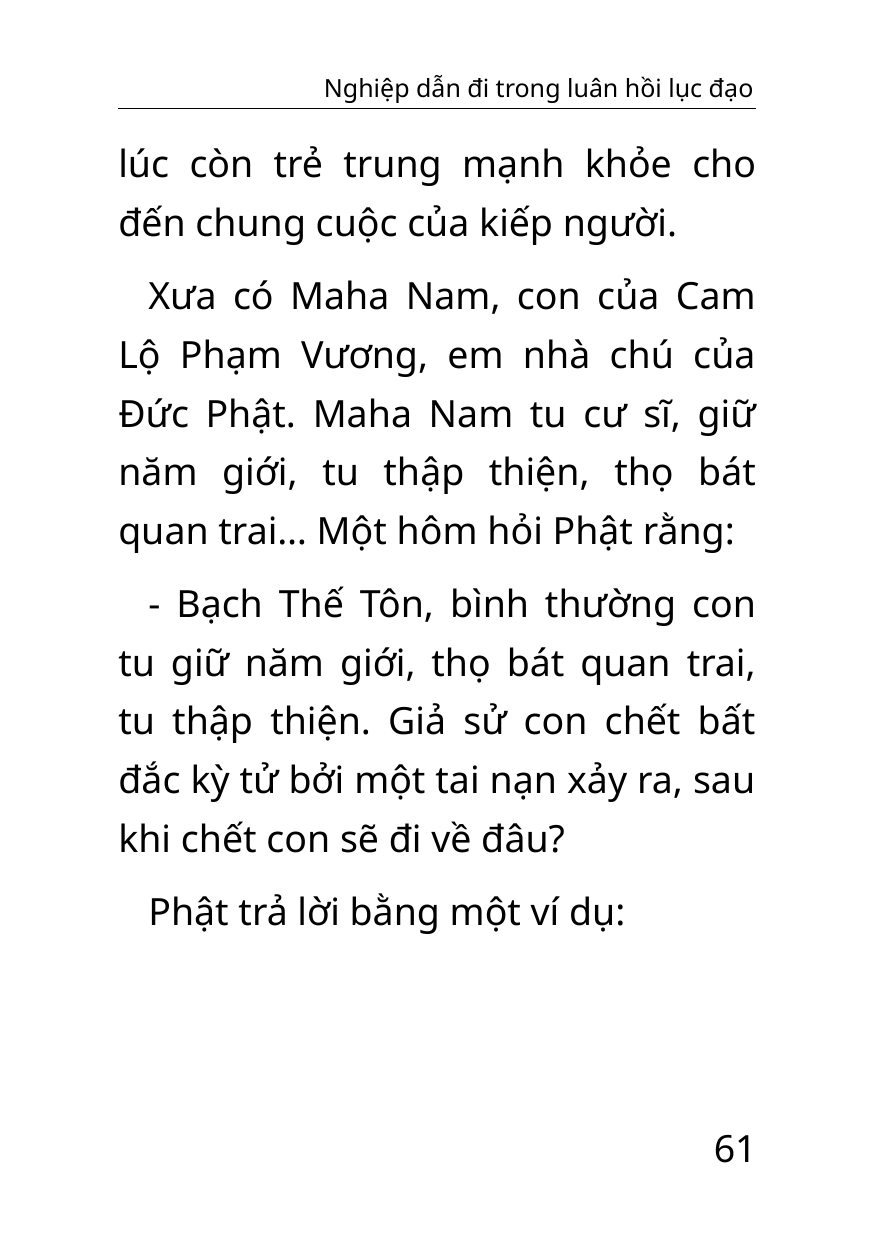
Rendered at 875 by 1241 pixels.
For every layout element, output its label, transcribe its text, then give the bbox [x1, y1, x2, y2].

text Xưa có Maha Nam, con của Cam Lộ Phạm Vương, em nhà chú của Đức Phật. Maha Nam tu cư sĩ, giữ năm giới, tu thập thiện, thọ bát quan trai… Một hôm hỏi Phật rằng: [118, 269, 756, 555]
text - Bạch Thế Tôn, bình thường con tu giữ năm giới, thọ bát quan trai, tu thập thiện. Giả sử con chết bất đắc kỳ tử bởi một tai nạn xảy ra, sau khi chết con sẽ đi về đâu? [118, 577, 756, 863]
text Phật trả lời bằng một ví dụ: [118, 885, 756, 936]
text lúc còn trẻ trung mạnh khỏe cho đến chung cuộc của kiếp người. [118, 138, 756, 247]
